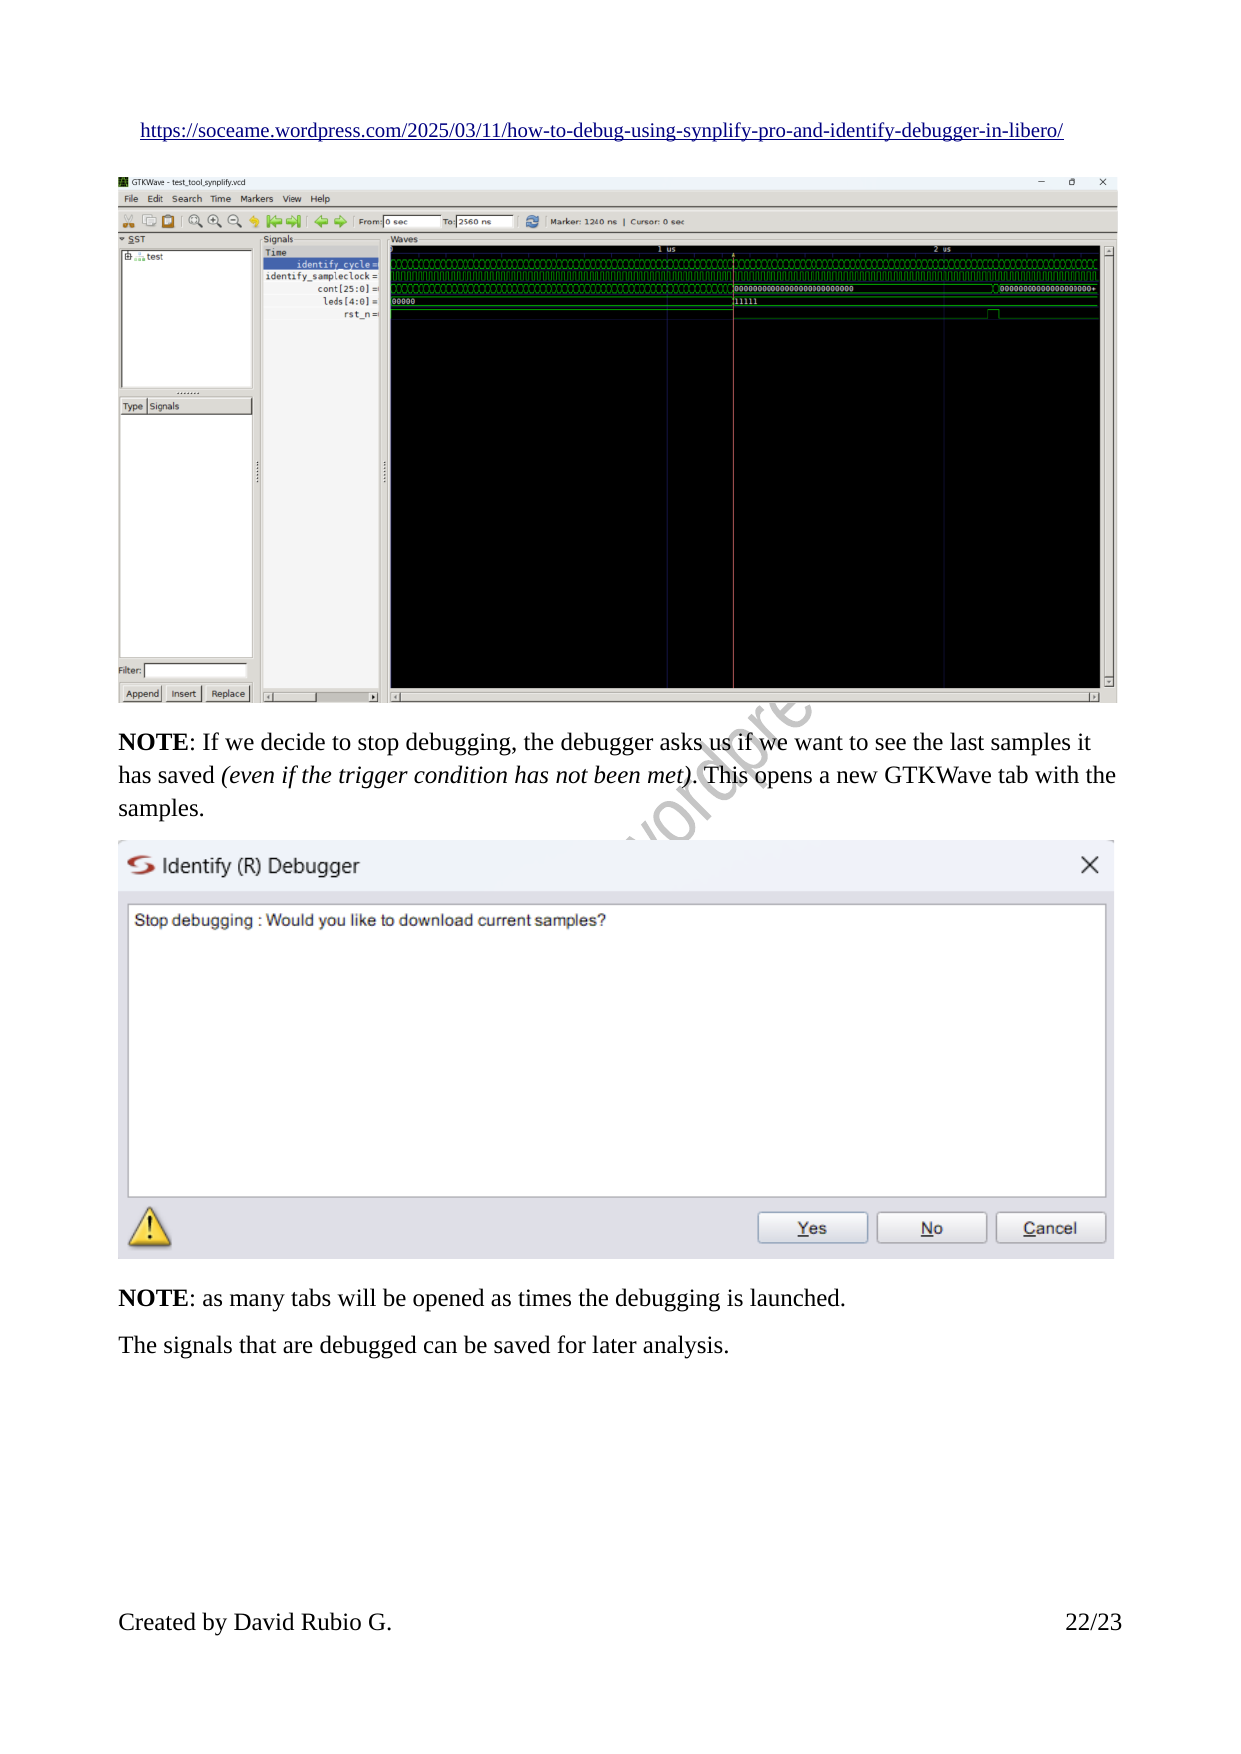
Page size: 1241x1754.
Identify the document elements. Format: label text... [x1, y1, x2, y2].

text NOTE: as many tabs will be opened as times the debugging is launched. [118, 1283, 1122, 1311]
text NOTE: If we decide to stop debugging, the debugger asks us if we want to see the last samples it has saved (even if the trigger condition has not been met). This opens a new GTKWave tab with the samples. [118, 727, 1122, 822]
picture [118, 177, 1118, 703]
text The signals that are debugged can be saved for later analysis. [118, 1330, 1122, 1359]
picture [118, 840, 1115, 1259]
